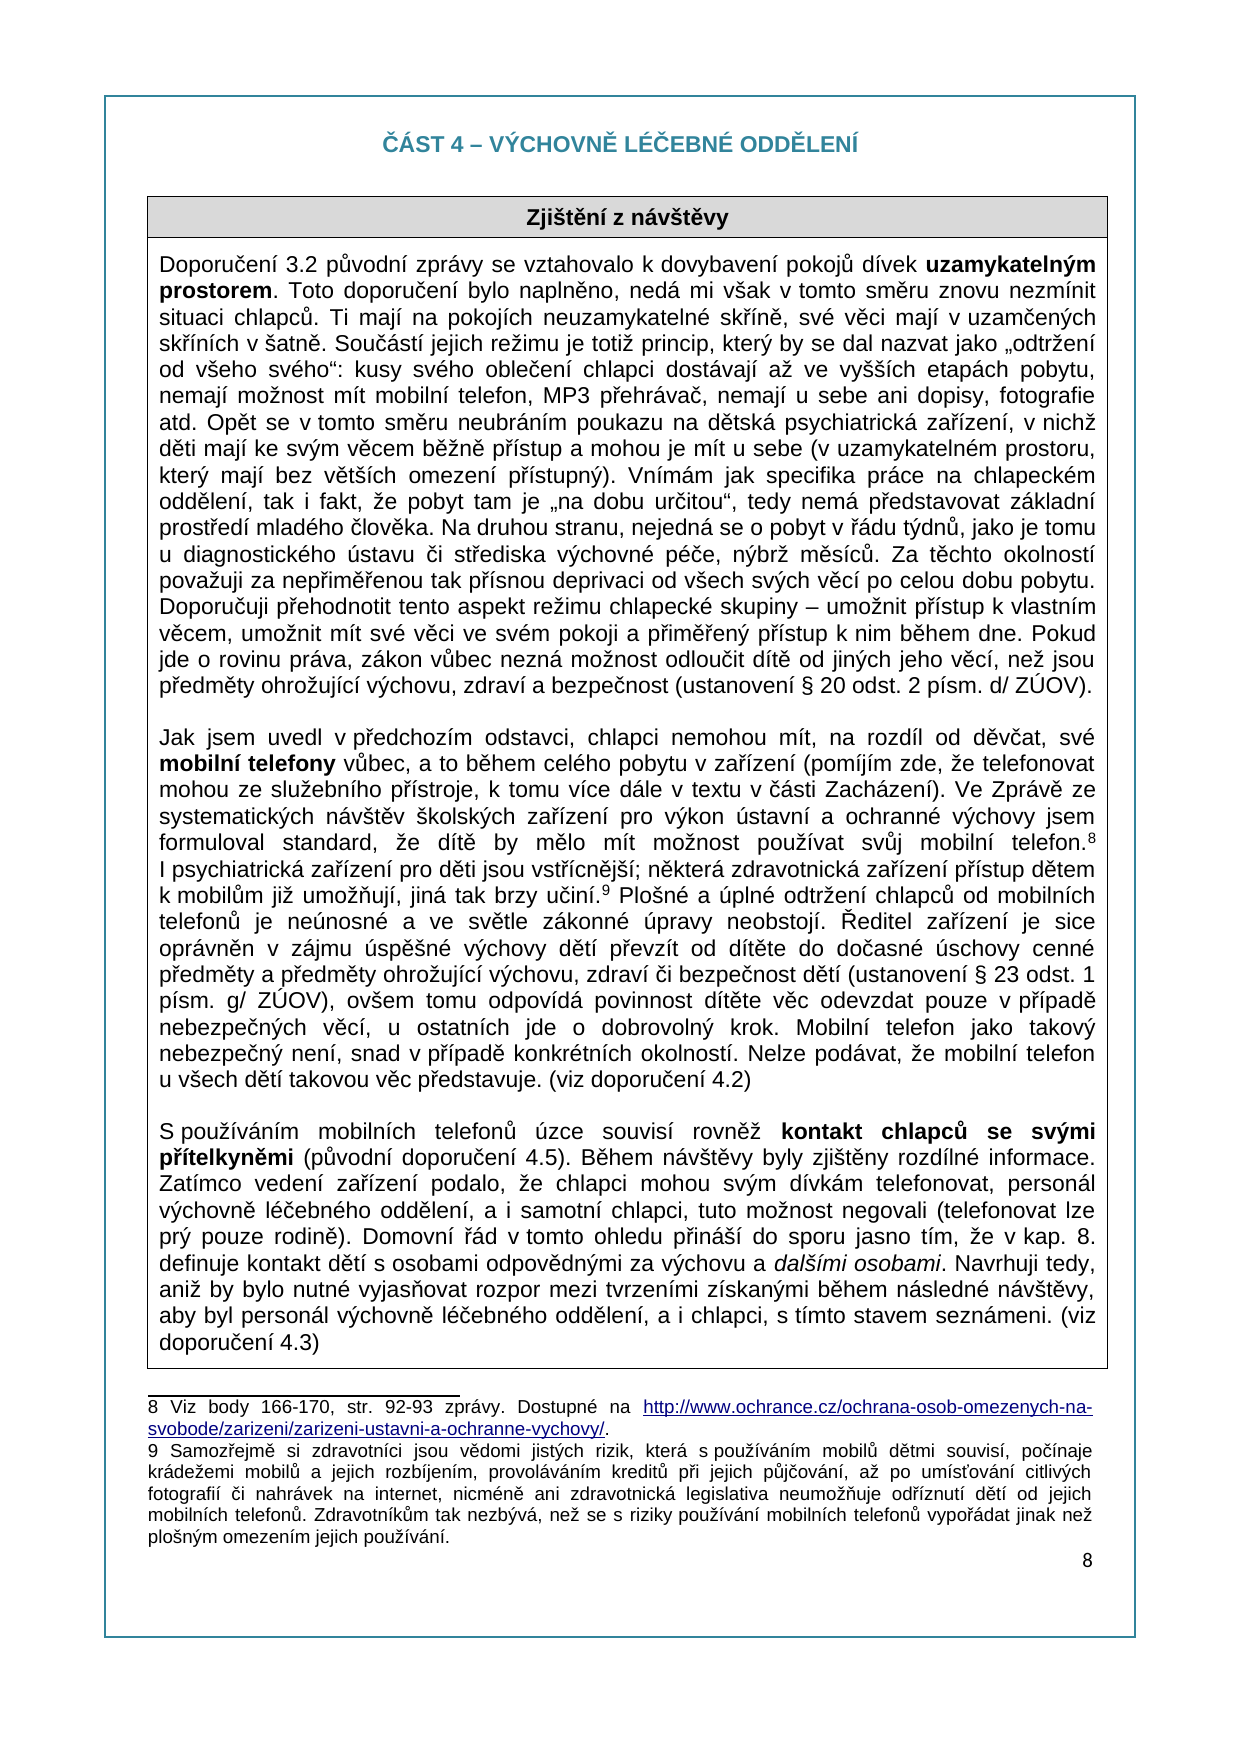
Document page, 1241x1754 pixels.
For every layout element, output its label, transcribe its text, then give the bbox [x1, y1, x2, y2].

table_header Zjištění z návštěvy [148, 197, 1107, 237]
text ČÁST 4 – VÝCHOVNĚ LÉČEBNÉ ODDĚLENÍ [148, 131, 1092, 157]
table_cell Doporučení 3.2 původní zprávy se vztahovalo k dovybavení pokojů dívek uzamykatelným prostorem. Toto doporučení bylo naplněno, nedá mi však v tomto směru znovu nezmínit situaci chlapců. Ti mají na pokojích neuzamykatelné skříně, své věci mají v uzamčených skříních v šatně. Součástí jejich režimu je totiž princip, který by se dal nazvat jako „odtržení od všeho svého“: kusy svého oblečení chlapci dostávají až ve vyšších etapách pobytu, nemají možnost mít mobilní telefon, MP3 přehrávač, nemají u sebe ani dopisy, fotografie atd. Opět se v tomto směru neubráním poukazu na dětská psychiatrická zařízení, v nichž děti mají ke svým věcem běžně přístup a mohou je mít u sebe (v uzamykatelném prostoru, který mají bez větších omezení přístupný). Vnímám jak specifika práce na chlapeckém oddělení, tak i fakt, že pobyt tam je „na dobu určitou“, tedy nemá představovat základní prostředí mladého člověka. Na druhou stranu, nejedná se o pobyt v řádu týdnů, jako je tomu u diagnostického ústavu či střediska výchovné péče, nýbrž měsíců. Za těchto okolností považuji za nepřiměřenou tak přísnou deprivaci od všech svých věcí po celou dobu pobytu. Doporučuji přehodnotit tento aspekt režimu chlapecké skupiny – umožnit přístup k vlastním věcem, umožnit mít své věci ve svém pokoji a přiměřený přístup k nim během dne. Pokud jde o rovinu práva, zákon vůbec nezná možnost odloučit dítě od jiných jeho věcí, než jsou předměty ohrožující výchovu, zdraví a bezpečnost (ustanovení § 20 odst. 2 písm. d/ ZÚOV). Jak jsem uvedl v předchozím odstavci, chlapci nemohou mít, na rozdíl od děvčat, své mobilní telefony vůbec, a to během celého pobytu v zařízení (pomíjím zde, že telefonovat mohou ze služebního přístroje, k tomu více dále v textu v části Zacházení). Ve Zprávě ze systematických návštěv školských zařízení pro výkon ústavní a ochranné výchovy jsem formuloval standard, že dítě by mělo mít možnost používat svůj mobilní telefon. I psychiatrická zařízení pro děti jsou vstřícnější; některá zdravotnická zařízení přístup dětem k mobilům již umožňují, jiná tak brzy učiní. Plošné a úplné odtržení chlapců od mobilních telefonů je neúnosné a ve světle zákonné úpravy neobstojí. Ředitel zařízení je sice oprávněn v zájmu úspěšné výchovy dětí převzít od dítěte do dočasné úschovy cenné předměty a předměty ohrožující výchovu, zdraví či bezpečnost dětí (ustanovení § 23 odst. 1 písm. g/ ZÚOV), ovšem tomu odpovídá povinnost dítěte věc odevzdat pouze v případě nebezpečných věcí, u ostatních jde o dobrovolný krok. Mobilní telefon jako takový nebezpečný není, snad v případě konkrétních okolností. Nelze podávat, že mobilní telefon u všech dětí takovou věc představuje. (viz doporučení 4.2) S používáním mobilních telefonů úzce souvisí rovněž kontakt chlapců se svými přítelkyněmi (původní doporučení 4.5). Během návštěvy byly zjištěny rozdílné informace. Zatímco vedení zařízení podalo, že chlapci mohou svým dívkám telefonovat, personál výchovně léčebného oddělení, a i samotní chlapci, tuto možnost negovali (telefonovat lze prý pouze rodině). Domovní řád v tomto ohledu přináší do sporu jasno tím, že v kap. 8. definuje kontakt dětí s osobami odpovědnými za výchovu a dalšími osobami. Navrhuji tedy, aniž by bylo nutné vyjasňovat rozpor mezi tvrzeními získanými během následné návštěvy, aby byl personál výchovně léčebného oddělení, a i chlapci, s tímto stavem seznámeni. (viz doporučení 4.3) [148, 238, 1107, 1367]
